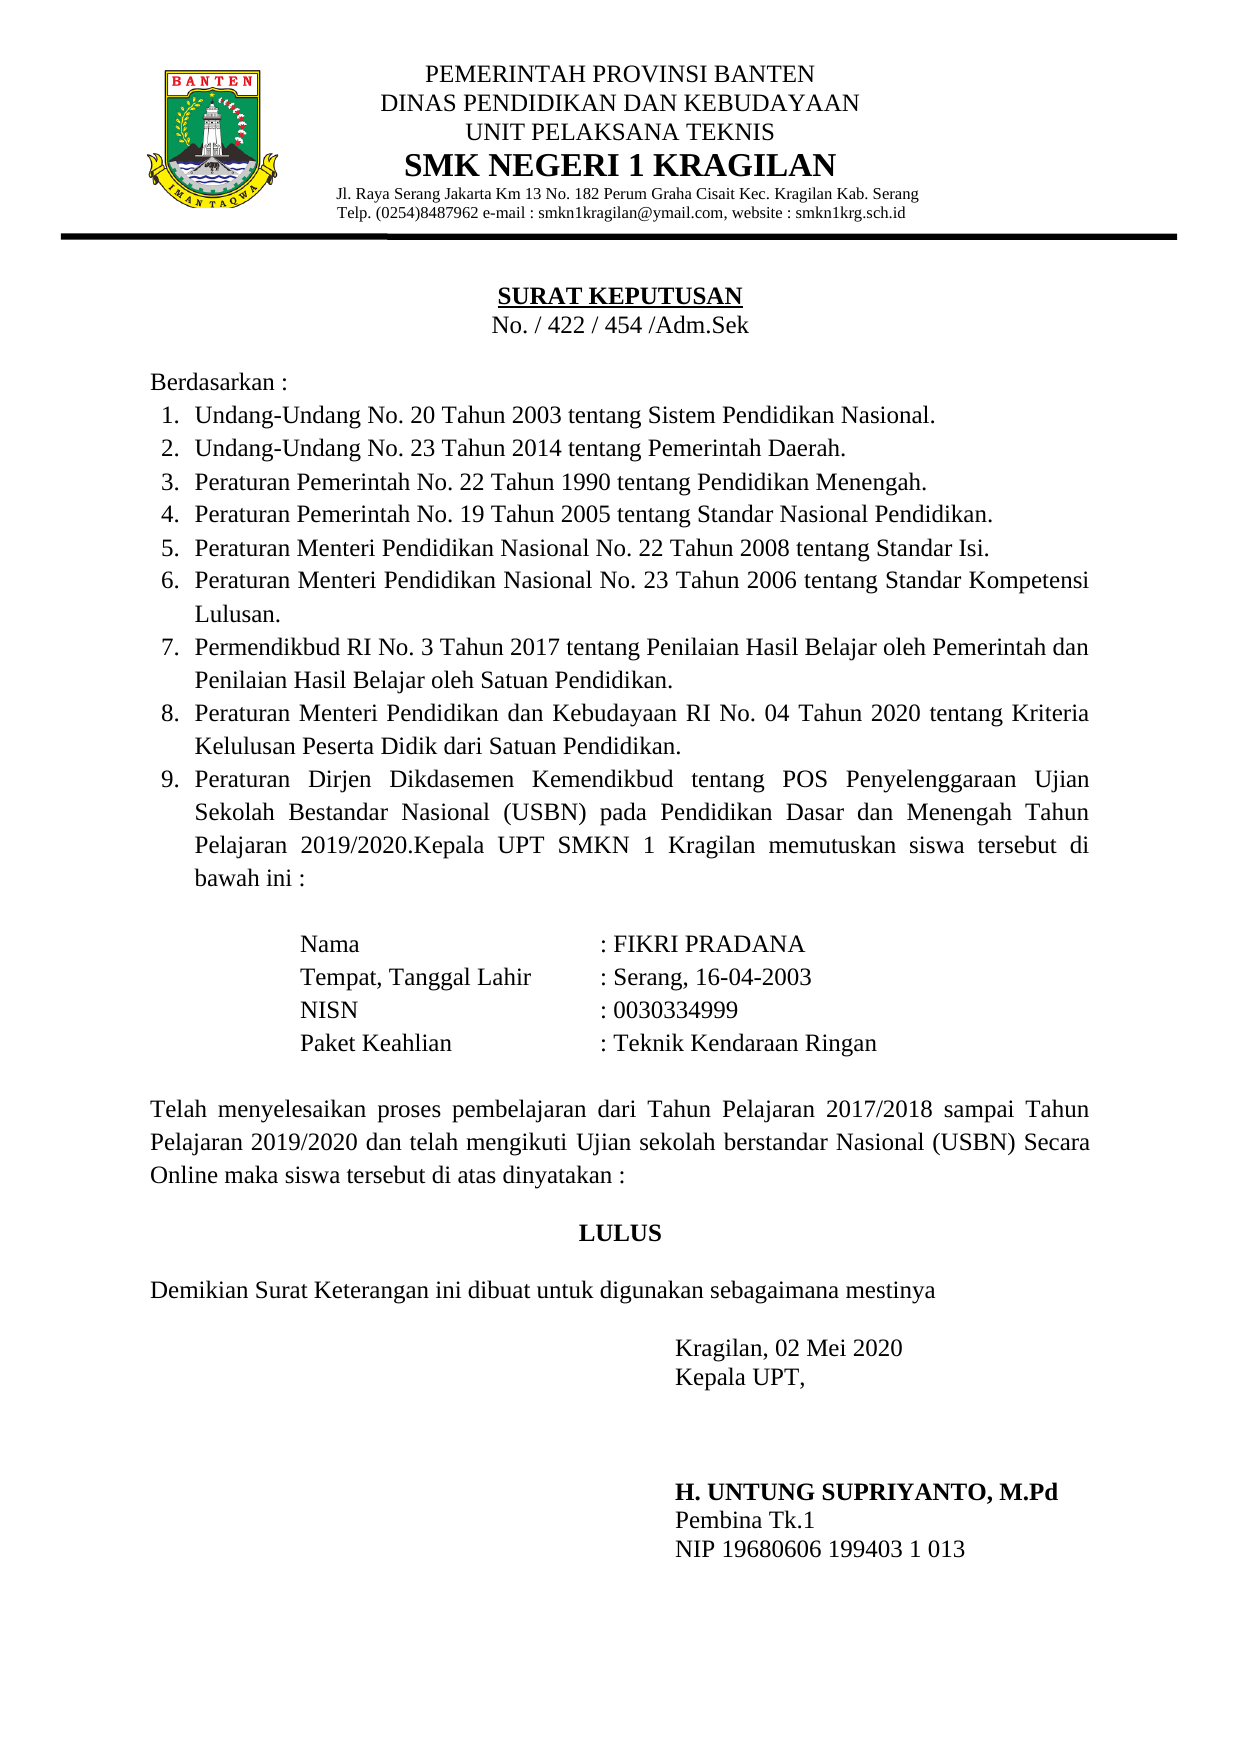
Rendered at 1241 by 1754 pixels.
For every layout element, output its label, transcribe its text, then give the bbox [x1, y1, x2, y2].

list Peraturan Dirjen Dikdasemen Kemendikbud tentang POS Penyelenggaraan Ujian Sekolah Bestandar Nasional (USBN) pada Pendidikan Dasar dan Menengah Tahun Pelajaran 2019/2020.Kepala UPT SMKN 1 Kragilan memutuskan siswa tersebut di bawah ini : [179, 764, 1090, 892]
text H. UNTUNG SUPRIYANTO, M.Pd [150, 1477, 1090, 1506]
text NISN : 0030334999 [150, 995, 1090, 1024]
text Tempat, Tanggal Lahir : Serang, 16-04-2003 [150, 962, 1090, 991]
text Berdasarkan : [150, 367, 1090, 396]
text Demikian Surat Keterangan ini dibuat untuk digunakan sebagaimana mestinya [150, 1276, 1090, 1304]
list Peraturan Pemerintah No. 19 Tahun 2005 tentang Standar Nasional Pendidikan. [179, 499, 1090, 528]
text Paket Keahlian : Teknik Kendaraan Ringan [150, 1028, 1090, 1057]
text LULUS [150, 1218, 1090, 1247]
text Kepala UPT, [150, 1362, 1090, 1391]
list Peraturan Menteri Pendidikan dan Kebudayaan RI No. 04 Tahun 2020 tentang Kriteria Kelulusan Peserta Didik dari Satuan Pendidikan. [179, 698, 1090, 759]
text Pembina Tk.1 [150, 1506, 1090, 1534]
text NIP 19680606 199403 1 013 [150, 1534, 1090, 1563]
list Undang-Undang No. 23 Tahun 2014 tentang Pemerintah Daerah. [179, 433, 1090, 462]
text SURAT KEPUTUSAN [150, 281, 1090, 310]
text Nama : FIKRI PRADANA [150, 929, 1090, 958]
list Permendikbud RI No. 3 Tahun 2017 tentang Penilaian Hasil Belajar oleh Pemerintah dan Penilaian Hasil Belajar oleh Satuan Pendidikan. [179, 632, 1090, 693]
list Undang-Undang No. 20 Tahun 2003 tentang Sistem Pendidikan Nasional. [179, 401, 1090, 429]
text Telah menyelesaikan proses pembelajaran dari Tahun Pelajaran 2017/2018 sampai Tahun Pelajaran 2019/2020 dan telah mengikuti Ujian sekolah berstandar Nasional (USBN) Secara Online maka siswa tersebut di atas dinyatakan : [150, 1094, 1090, 1189]
list Peraturan Menteri Pendidikan Nasional No. 22 Tahun 2008 tentang Standar Isi. [179, 533, 1090, 561]
list Peraturan Menteri Pendidikan Nasional No. 23 Tahun 2006 tentang Standar Kompetensi Lulusan. [179, 566, 1090, 627]
text Kragilan, 02 Mei 2020 [150, 1333, 1090, 1362]
text No. / 422 / 454 /Adm.Sek [150, 310, 1090, 339]
list Peraturan Pemerintah No. 22 Tahun 1990 tentang Pendidikan Menengah. [179, 467, 1090, 495]
picture [146, 70, 279, 208]
